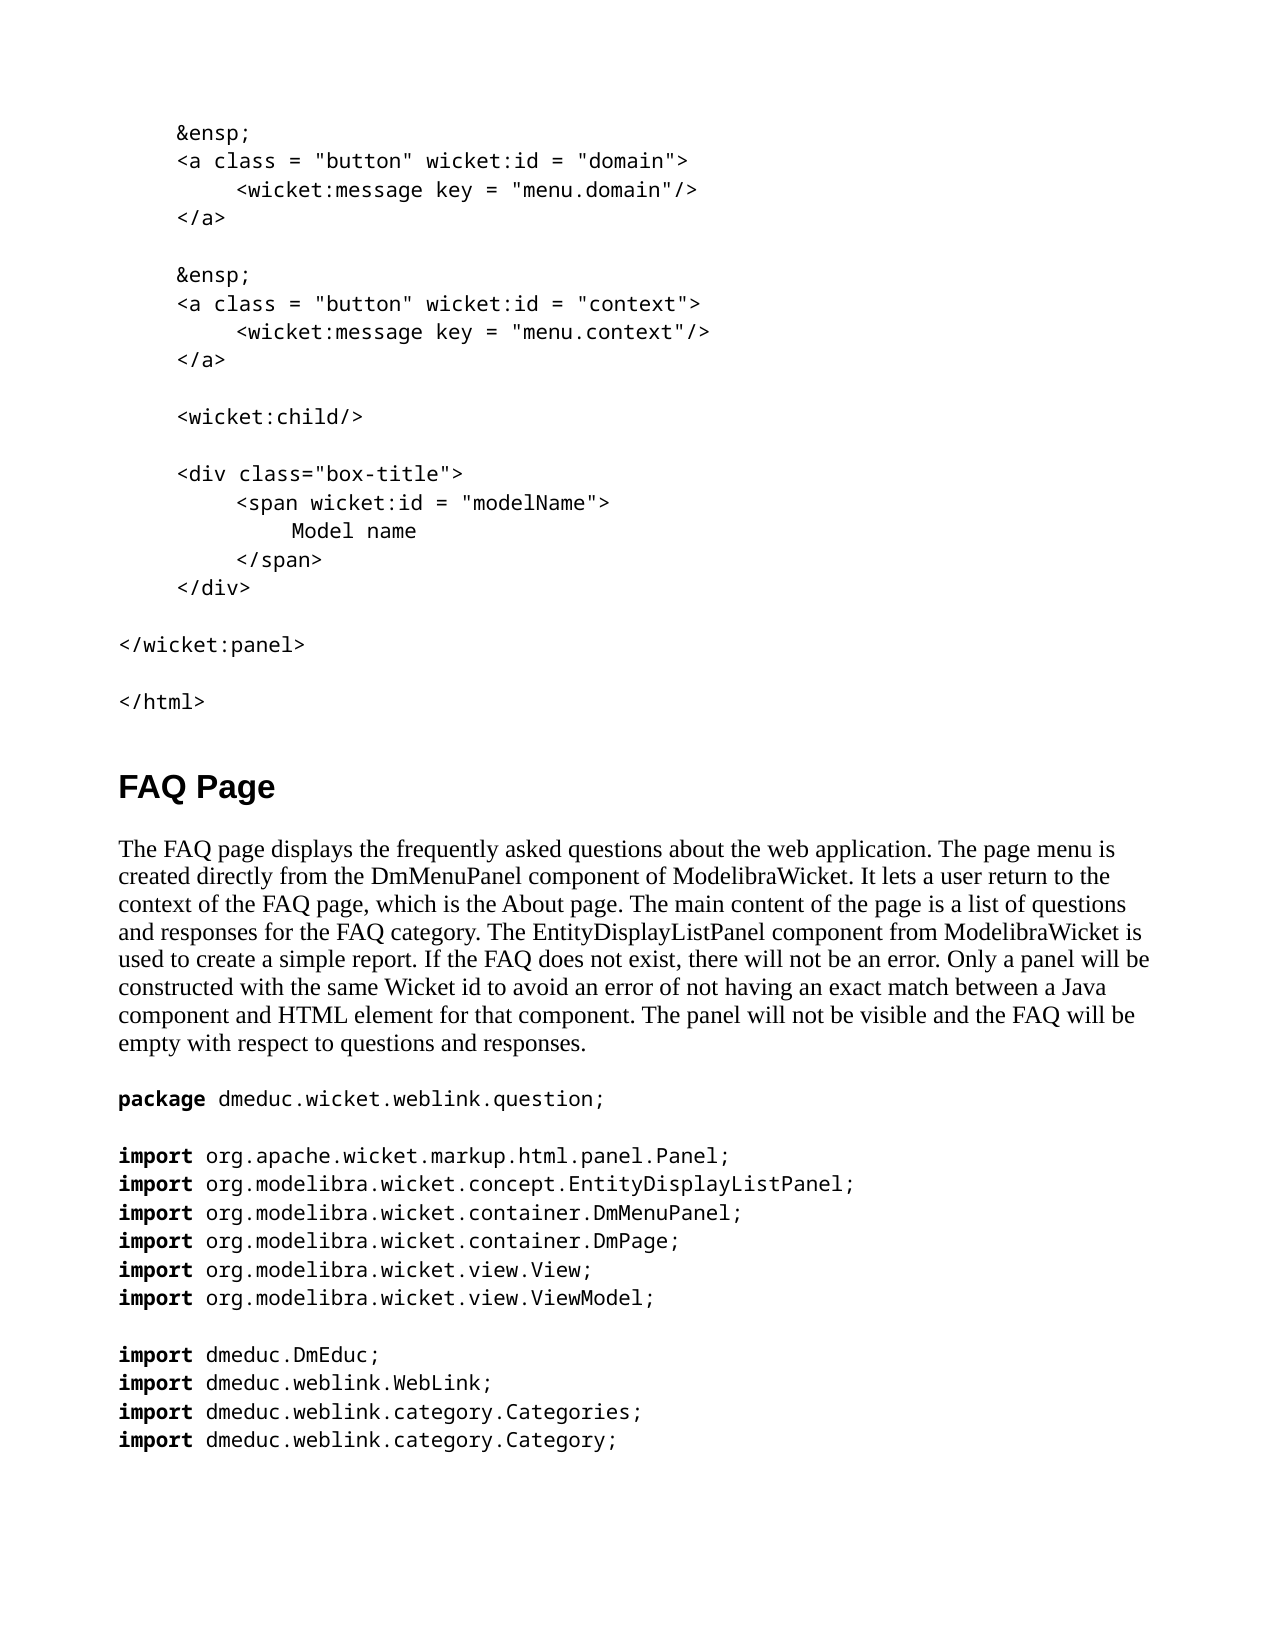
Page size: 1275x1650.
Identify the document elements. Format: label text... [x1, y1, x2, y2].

text <span wicket:id = "modelName"> [118, 488, 1157, 516]
text <wicket:message key = "menu.context"/> [118, 317, 1157, 346]
text </a> [118, 203, 1157, 232]
subtitle FAQ Page [118, 768, 1157, 805]
text The FAQ page displays the frequently asked questions about the web application. The page menu is created directly from the DmMenuPanel component of ModelibraWicket. It lets a user return to the context of the FAQ page, which is the About page. The main content of the page is a list of questions and responses for the FAQ category. The EntityDisplayListPanel component from ModelibraWicket is used to create a simple report. If the FAQ does not exist, there will not be an error. Only a panel will be constructed with the same Wicket id to avoid an error of not having an exact match between a Java component and HTML element for that component. The panel will not be visible and the FAQ will be empty with respect to questions and responses. [118, 835, 1157, 1056]
text <wicket:child/> [118, 402, 1157, 431]
text <a class = "button" wicket:id = "domain"> [118, 147, 1157, 175]
text &ensp; [118, 260, 1157, 289]
text <a class = "button" wicket:id = "context"> [118, 289, 1157, 317]
text import org.modelibra.wicket.container.DmPage; [118, 1226, 1157, 1255]
text package dmeduc.wicket.weblink.question; [118, 1084, 1157, 1113]
text </wicket:panel> [118, 630, 1157, 658]
text &ensp; [118, 118, 1157, 147]
text </a> [118, 346, 1157, 374]
text </span> [118, 545, 1157, 573]
text import dmeduc.weblink.WebLink; [118, 1368, 1157, 1397]
text Model name [118, 516, 1157, 545]
text import dmeduc.weblink.category.Category; [118, 1425, 1157, 1454]
text <wicket:message key = "menu.domain"/> [118, 175, 1157, 203]
text import org.modelibra.wicket.view.View; [118, 1255, 1157, 1283]
text import org.apache.wicket.markup.html.panel.Panel; [118, 1141, 1157, 1169]
text </div> [118, 573, 1157, 602]
text import org.modelibra.wicket.concept.EntityDisplayListPanel; [118, 1169, 1157, 1198]
text <div class="box-title"> [118, 459, 1157, 488]
text import org.modelibra.wicket.container.DmMenuPanel; [118, 1198, 1157, 1226]
text import dmeduc.weblink.category.Categories; [118, 1397, 1157, 1425]
text import org.modelibra.wicket.view.ViewModel; [118, 1283, 1157, 1312]
text </html> [118, 687, 1157, 715]
text import dmeduc.DmEduc; [118, 1340, 1157, 1368]
